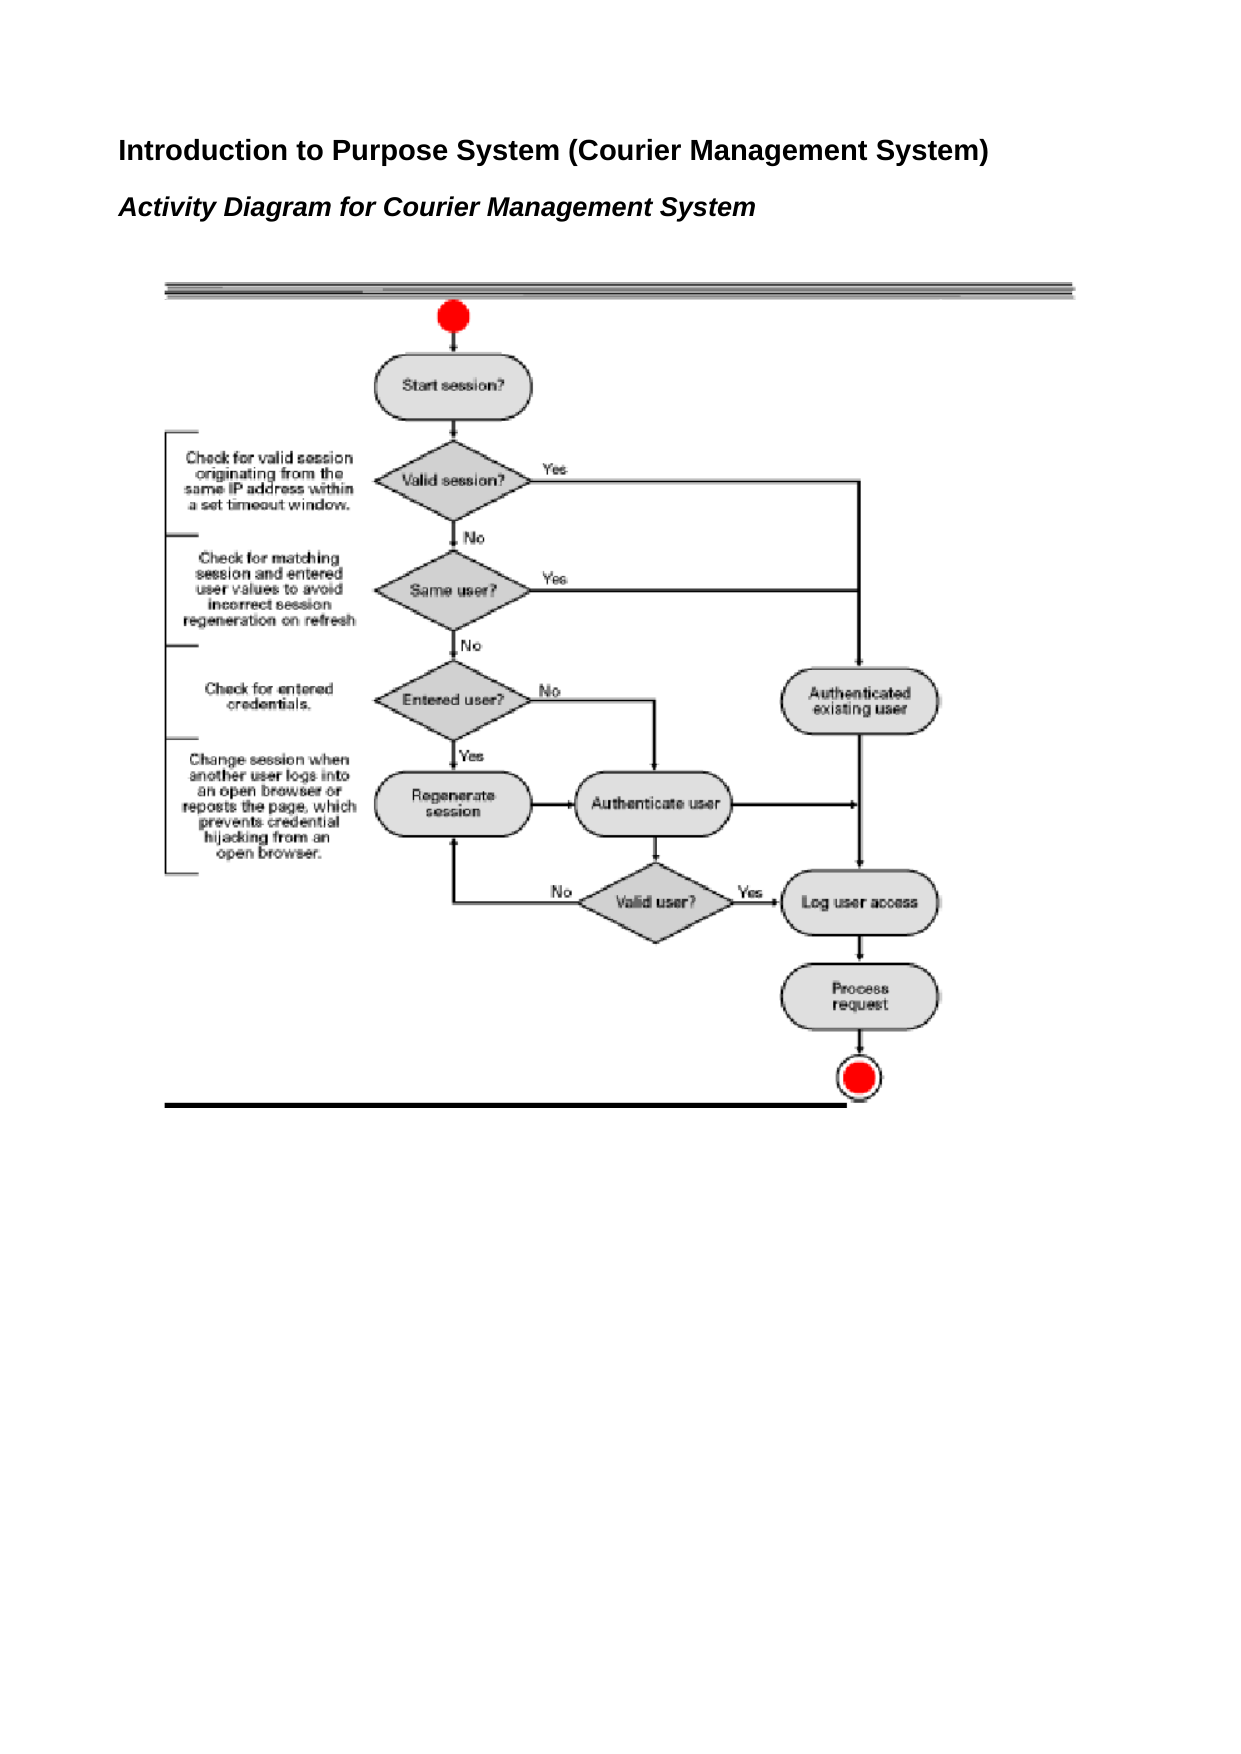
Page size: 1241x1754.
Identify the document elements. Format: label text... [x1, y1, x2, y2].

subtitle Activity Diagram for Courier Management System [118, 191, 1122, 222]
subtitle Introduction to Purpose System (Courier Management System) [118, 133, 1122, 166]
picture [164, 282, 1076, 1108]
